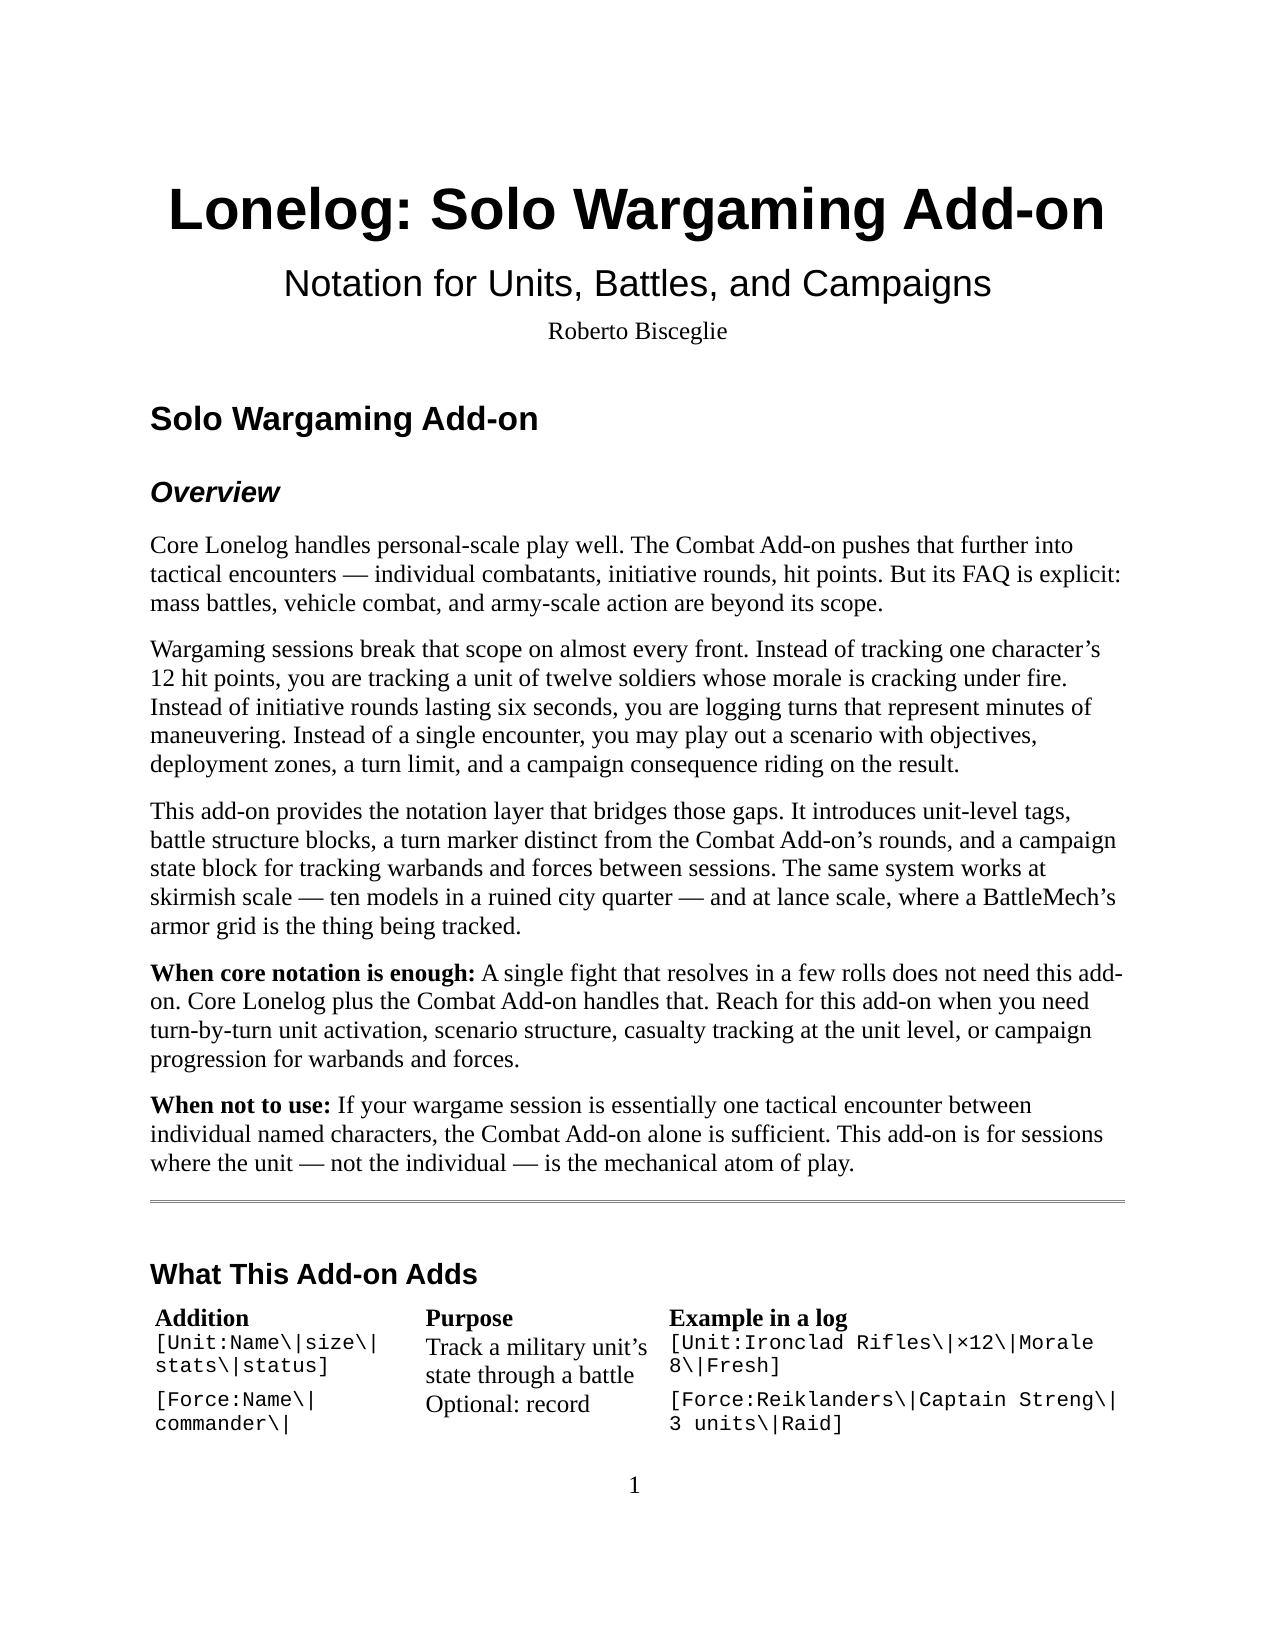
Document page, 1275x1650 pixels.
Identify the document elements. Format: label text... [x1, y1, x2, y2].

table_header Addition [150, 1303, 421, 1332]
text Wargaming sessions break that scope on almost every front. Instead of tracking one character’s 12 hit points, you are tracking a unit of twelve soldiers whose morale is cracking under fire. Instead of initiative rounds lasting six seconds, you are logging turns that represent minutes of maneuvering. Instead of a single encounter, you may play out a scenario with objectives, deployment zones, a turn limit, and a campaign consequence riding on the result. [150, 634, 1125, 778]
table_header Purpose [421, 1303, 664, 1332]
table_cell [Unit:Ironclad Rifles\|×12\|Morale 8\|Fresh] [665, 1332, 1125, 1389]
text This add-on provides the notation layer that bridges those gaps. It introduces unit-level tags, battle structure blocks, a turn marker distinct from the Combat Add-on’s rounds, and a campaign state block for tracking warbands and forces between sessions. The same system works at skirmish scale — ten models in a ruined city quarter — and at lance scale, where a BattleMech’s armor grid is the thing being tracked. [150, 796, 1125, 940]
table_cell [Unit:Name\|size\|stats\|status] [150, 1332, 421, 1389]
table_cell [Force:Reiklanders\|Captain Streng\|3 units\|Raid] [665, 1389, 1125, 1436]
table_cell [Force:Name\|commander\| [150, 1389, 421, 1436]
text Core Lonelog handles personal-scale play well. The Combat Add-on pushes that further into tactical encounters — individual combatants, initiative rounds, hit points. But its FAQ is explicit: mass battles, vehicle combat, and army-scale action are beyond its scope. [150, 530, 1125, 616]
text When not to use: If your wargame session is essentially one tactical encounter between individual named characters, the Combat Add-on alone is sufficient. This add-on is for sessions where the unit — not the individual — is the mechanical atom of play. [150, 1091, 1125, 1177]
subtitle Overview [150, 475, 1125, 509]
subtitle What This Add-on Adds [150, 1257, 1125, 1290]
table_cell Track a military unit’s state through a battle [421, 1332, 664, 1389]
text When core notation is enough: A single fight that resolves in a few rolls does not need this add-on. Core Lonelog plus the Combat Add-on handles that. Reach for this add-on when you need turn-by-turn unit activation, scenario structure, casualty tracking at the unit level, or campaign progression for warbands and forces. [150, 958, 1125, 1073]
title Lonelog: Solo Wargaming Add-on [150, 175, 1125, 242]
subtitle Notation for Units, Battles, and Campaigns [150, 261, 1125, 304]
subtitle Solo Wargaming Add-on [150, 399, 1125, 438]
table_cell Optional: record [421, 1389, 664, 1436]
table_header Example in a log [665, 1303, 1125, 1332]
text Roberto Bisceglie [150, 316, 1125, 345]
